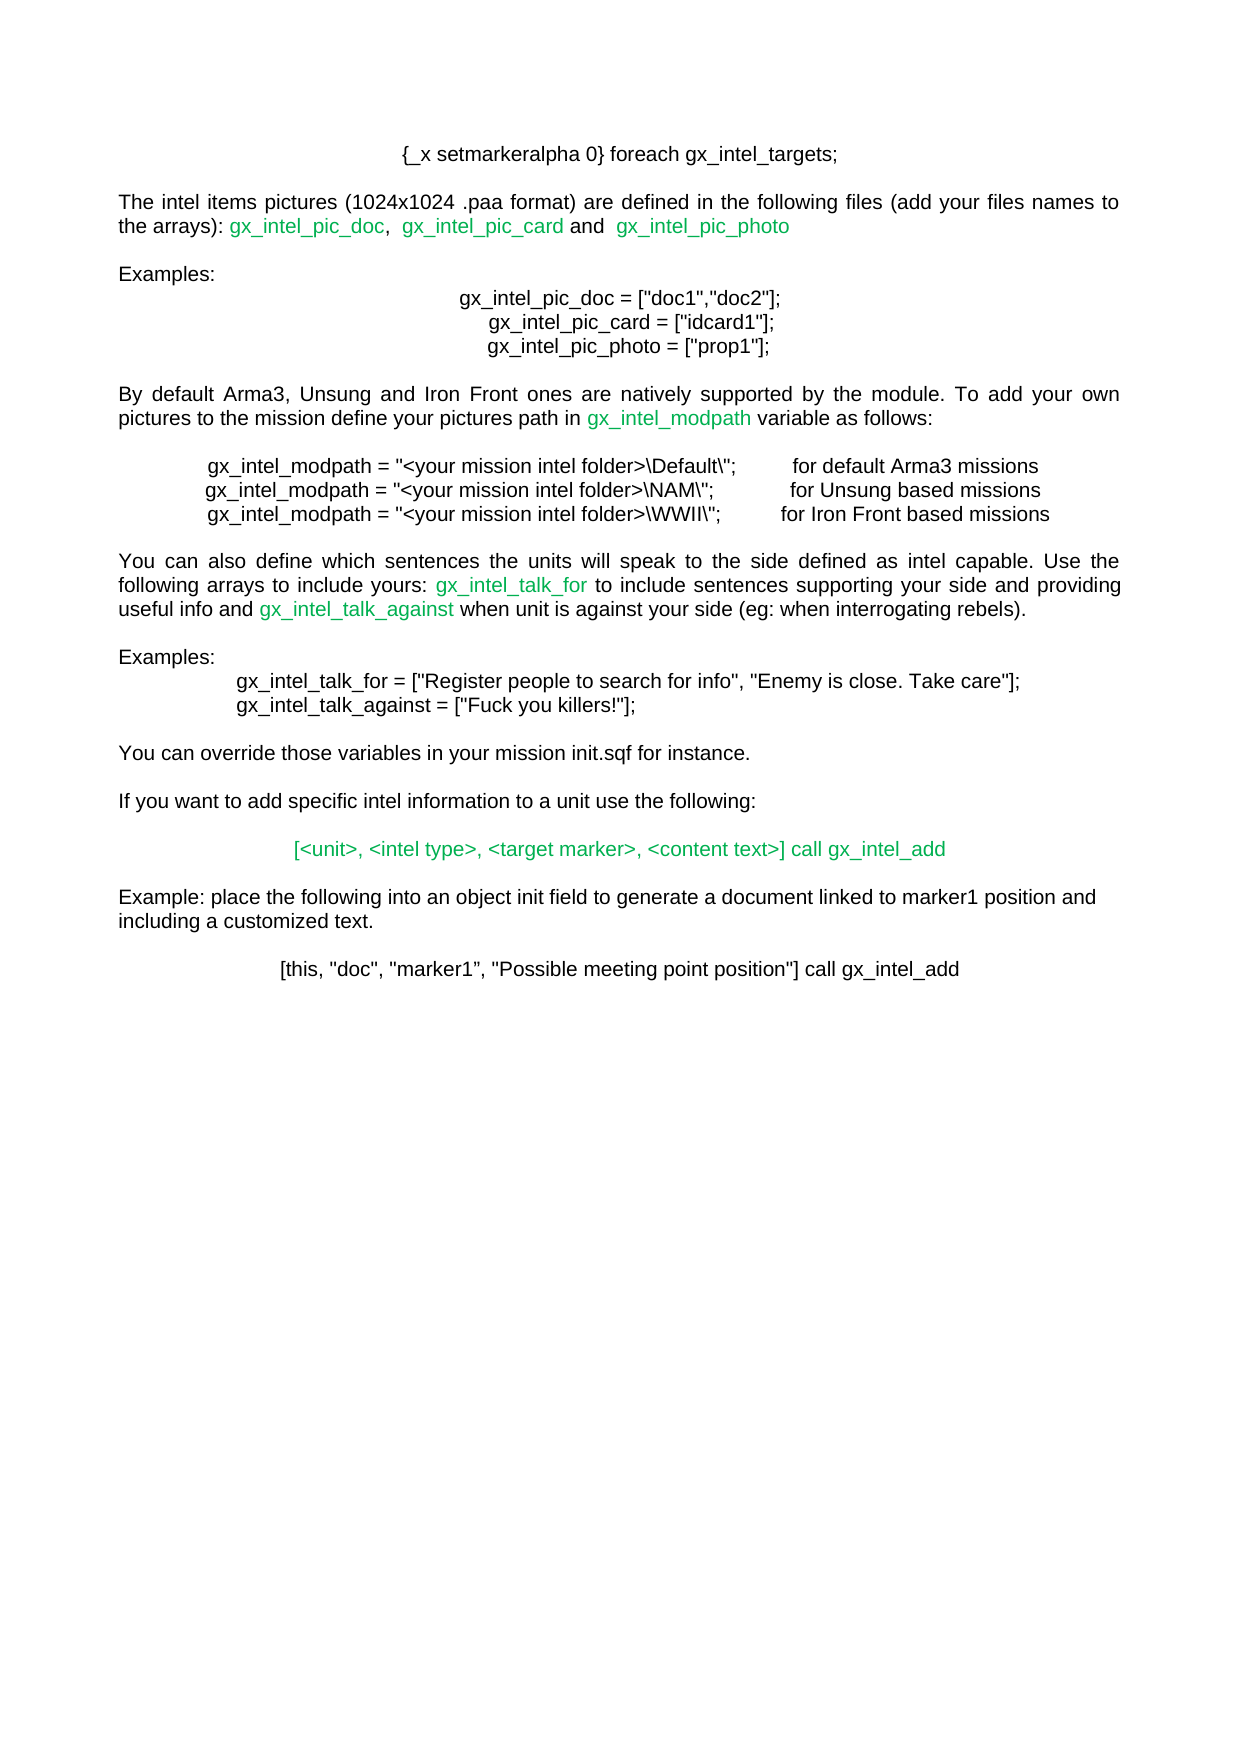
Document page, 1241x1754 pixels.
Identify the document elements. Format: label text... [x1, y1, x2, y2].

text gx_intel_pic_photo = ["prop1"]; [118, 334, 1122, 358]
text gx_intel_pic_doc = ["doc1","doc2"]; [118, 286, 1122, 310]
text If you want to add specific intel information to a unit use the following: [118, 789, 1122, 813]
text The intel items pictures (1024x1024 .paa format) are defined in the following files (add your files names to the arrays): gx_intel_pic_doc, gx_intel_pic_card and gx_intel_pic_photo [118, 190, 1122, 238]
text You can override those variables in your mission init.sqf for instance. [118, 741, 1122, 765]
text By default Arma3, Unsung and Iron Front ones are natively supported by the module. To add your own pictures to the mission define your pictures path in gx_intel_modpath variable as follows: [118, 382, 1122, 429]
text Examples: [118, 262, 1122, 286]
text gx_intel_modpath = "<your mission intel folder>\NAM\"; for Unsung based missions [118, 477, 1122, 501]
text {_x setmarkeralpha 0} foreach gx_intel_targets; [118, 142, 1122, 166]
text gx_intel_modpath = "<your mission intel folder>\Default\"; for default Arma3 missions [118, 453, 1122, 477]
text gx_intel_talk_for = ["Register people to search for info", "Enemy is close. Take care"]; [118, 669, 1122, 693]
text [<unit>, <intel type>, <target marker>, <content text>] call gx_intel_add [118, 837, 1122, 861]
text gx_intel_talk_against = ["Fuck you killers!"]; [118, 693, 1122, 717]
text Example: place the following into an object init field to generate a document linked to marker1 position and including a customized text. [118, 885, 1122, 933]
text Examples: [118, 645, 1122, 669]
text You can also define which sentences the units will speak to the side defined as intel capable. Use the following arrays to include yours: gx_intel_talk_for to include sentences supporting your side and providing useful info and gx_intel_talk_against when unit is against your side (eg: when interrogating rebels). [118, 549, 1122, 621]
text gx_intel_modpath = "<your mission intel folder>\WWII\"; for Iron Front based missions [118, 501, 1122, 525]
text gx_intel_pic_card = ["idcard1"]; [118, 310, 1122, 334]
text [this, "doc", "marker1”, "Possible meeting point position"] call gx_intel_add [118, 957, 1122, 981]
